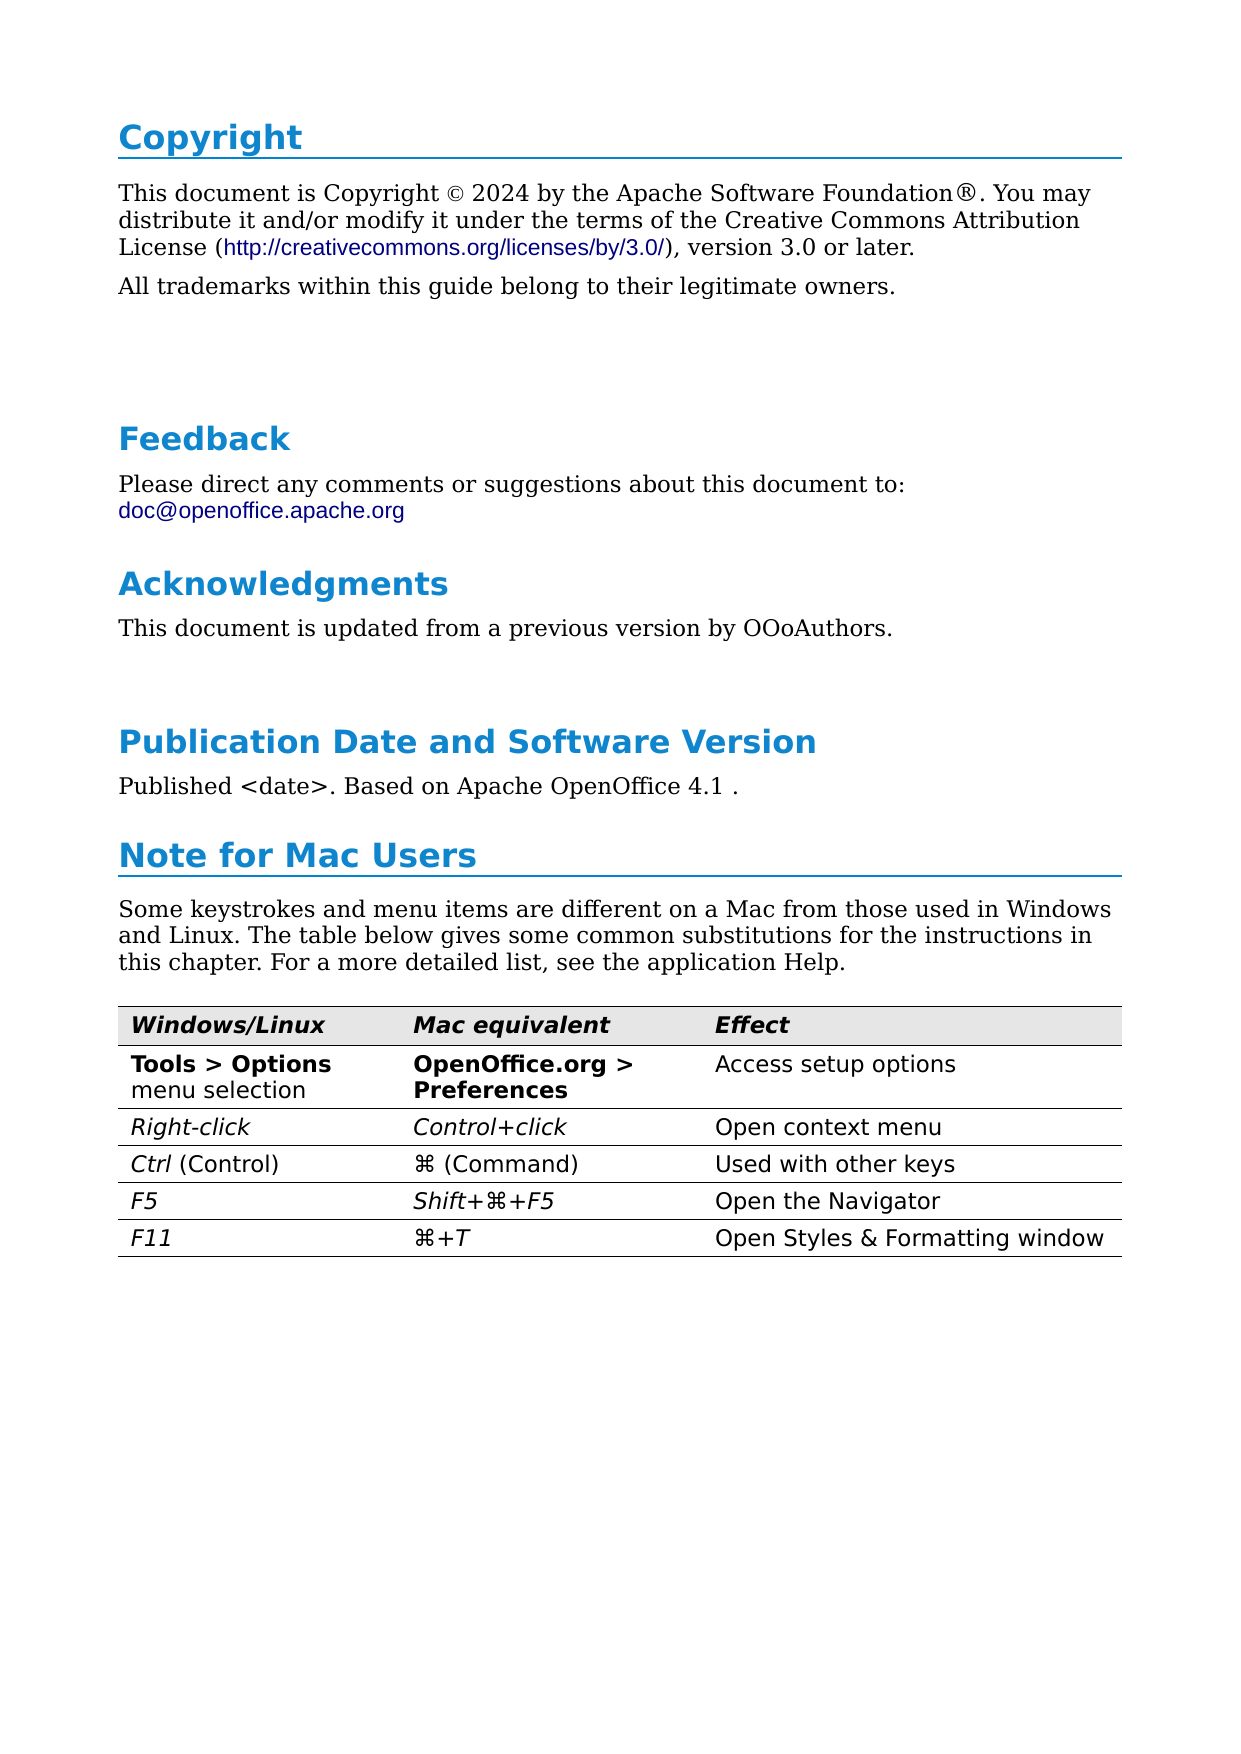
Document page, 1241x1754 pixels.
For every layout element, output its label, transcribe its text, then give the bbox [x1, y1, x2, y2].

table_cell Open context menu [702, 1109, 1122, 1145]
text Feedback [118, 421, 1122, 458]
text All trademarks within this guide belong to their legitimate owners. [118, 273, 1122, 300]
table_cell z (Command) [401, 1146, 702, 1182]
table_cell Used with other keys [702, 1146, 1122, 1182]
table_cell Open the Navigator [702, 1183, 1122, 1219]
text This document is Copyright © 2024 by the Apache Software Foundation®. You may distribute it and/or modify it under the terms of the Creative Commons Attribution License (http://creativecommons.org/licenses/by/3.0/), version 3.0 or later. [118, 178, 1122, 261]
table_cell Tools > Options menu selection [118, 1046, 401, 1108]
text Please direct any comments or suggestions about this document to: doc@openoffice.apache.org [118, 471, 1122, 524]
subtitle Note for Mac Users [118, 836, 1122, 875]
table_cell z+T [401, 1220, 702, 1256]
table_cell Control+click [401, 1109, 702, 1145]
subtitle Copyright [118, 118, 1122, 157]
table_cell F11 [118, 1220, 401, 1256]
text Published <date>. Based on Apache OpenOffice 4.1 . [118, 773, 1122, 800]
text Acknowledgments [118, 566, 1122, 603]
table_cell Shift+z+F5 [401, 1183, 702, 1219]
table_header Effect [702, 1007, 1122, 1045]
table_cell Open Styles & Formatting window [702, 1220, 1122, 1256]
text Some keystrokes and menu items are different on a Mac from those used in Windows and Linux. The table below gives some common substitutions for the instructions in this chapter. For a more detailed list, see the application Help. [118, 896, 1122, 976]
table_cell Access setup options [702, 1046, 1122, 1108]
table_cell Ctrl (Control) [118, 1146, 401, 1182]
table_cell Right-click [118, 1109, 401, 1145]
table_cell OpenOffice.org > Preferences [401, 1046, 702, 1108]
text Publication Date and Software Version [118, 723, 1122, 761]
table_cell F5 [118, 1183, 401, 1219]
text This document is updated from a previous version by OOoAuthors. [118, 616, 1122, 642]
table_header Windows/Linux [118, 1007, 401, 1045]
table_header Mac equivalent [401, 1007, 702, 1045]
